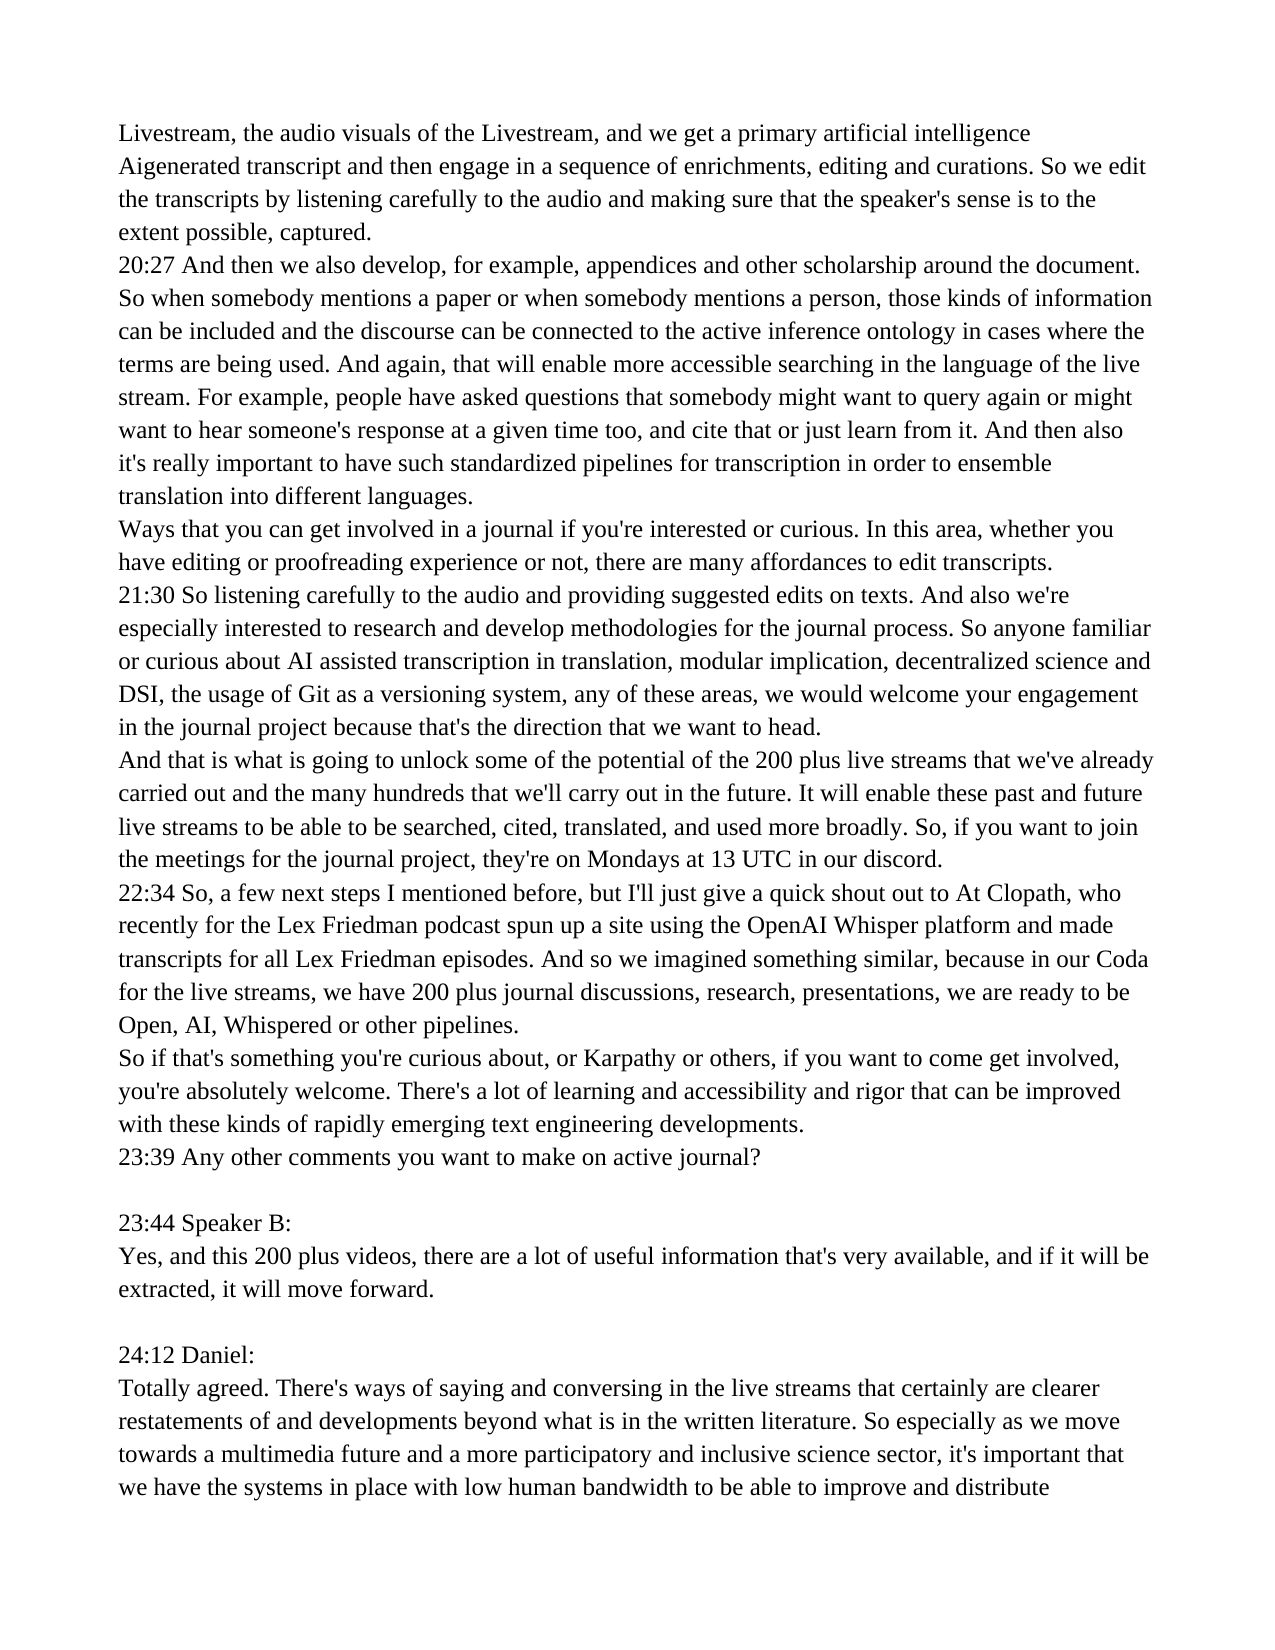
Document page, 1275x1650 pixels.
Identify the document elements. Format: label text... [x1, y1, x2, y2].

text 23:39 Any other comments you want to make on active journal? [118, 1142, 1157, 1171]
text Ways that you can get involved in a journal if you're interested or curious. In this area, whether you have editing or proofreading experience or not, there are many affordances to edit transcripts. [118, 514, 1157, 576]
text 20:27 And then we also develop, for example, appendices and other scholarship around the document. So when somebody mentions a paper or when somebody mentions a person, those kinds of information can be included and the discourse can be connected to the active inference ontology in cases where the terms are being used. And again, that will enable more accessible searching in the language of the live stream. For example, people have asked questions that somebody might want to query again or might want to hear someone's response at a given time too, and cite that or just learn from it. And then also it's really important to have such standardized pipelines for transcription in order to ensemble translation into different languages. [118, 250, 1157, 510]
text 22:34 So, a few next steps I mentioned before, but I'll just give a quick shout out to At Clopath, who recently for the Lex Friedman podcast spun up a site using the OpenAI Whisper platform and made transcripts for all Lex Friedman episodes. And so we imagined something similar, because in our Coda for the live streams, we have 200 plus journal discussions, research, presentations, we are ready to be Open, AI, Whispered or other pipelines. [118, 878, 1157, 1038]
text Livestream, the audio visuals of the Livestream, and we get a primary artificial intelligence Aigenerated transcript and then engage in a sequence of enrichments, editing and curations. So we edit the transcripts by listening carefully to the audio and making sure that the speaker's sense is to the extent possible, captured. [118, 118, 1157, 246]
text Yes, and this 200 plus videos, there are a lot of useful information that's very available, and if it will be extracted, it will move forward. [118, 1241, 1157, 1303]
text 21:30 So listening carefully to the audio and providing suggested edits on texts. And also we're especially interested to research and develop methodologies for the journal process. So anyone familiar or curious about AI assisted transcription in translation, modular implication, decentralized science and DSI, the usage of Git as a versioning system, any of these areas, we would welcome your engagement in the journal project because that's the direction that we want to head. [118, 580, 1157, 741]
text Totally agreed. There's ways of saying and conversing in the live streams that certainly are clearer restatements of and developments beyond what is in the written literature. So especially as we move towards a multimedia future and a more participatory and inclusive science sector, it's important that we have the systems in place with low human bandwidth to be able to improve and distribute [118, 1373, 1157, 1501]
text 23:44 Speaker B: [118, 1208, 1157, 1237]
text So if that's something you're curious about, or Karpathy or others, if you want to come get involved, you're absolutely welcome. There's a lot of learning and accessibility and rigor that can be improved with these kinds of rapidly emerging text engineering developments. [118, 1043, 1157, 1137]
text And that is what is going to unlock some of the potential of the 200 plus live streams that we've already carried out and the many hundreds that we'll carry out in the future. It will enable these past and future live streams to be able to be searched, cited, translated, and used more broadly. So, if you want to join the meetings for the journal project, they're on Mondays at 13 UTC in our discord. [118, 746, 1157, 873]
text 24:12 Daniel: [118, 1340, 1157, 1369]
